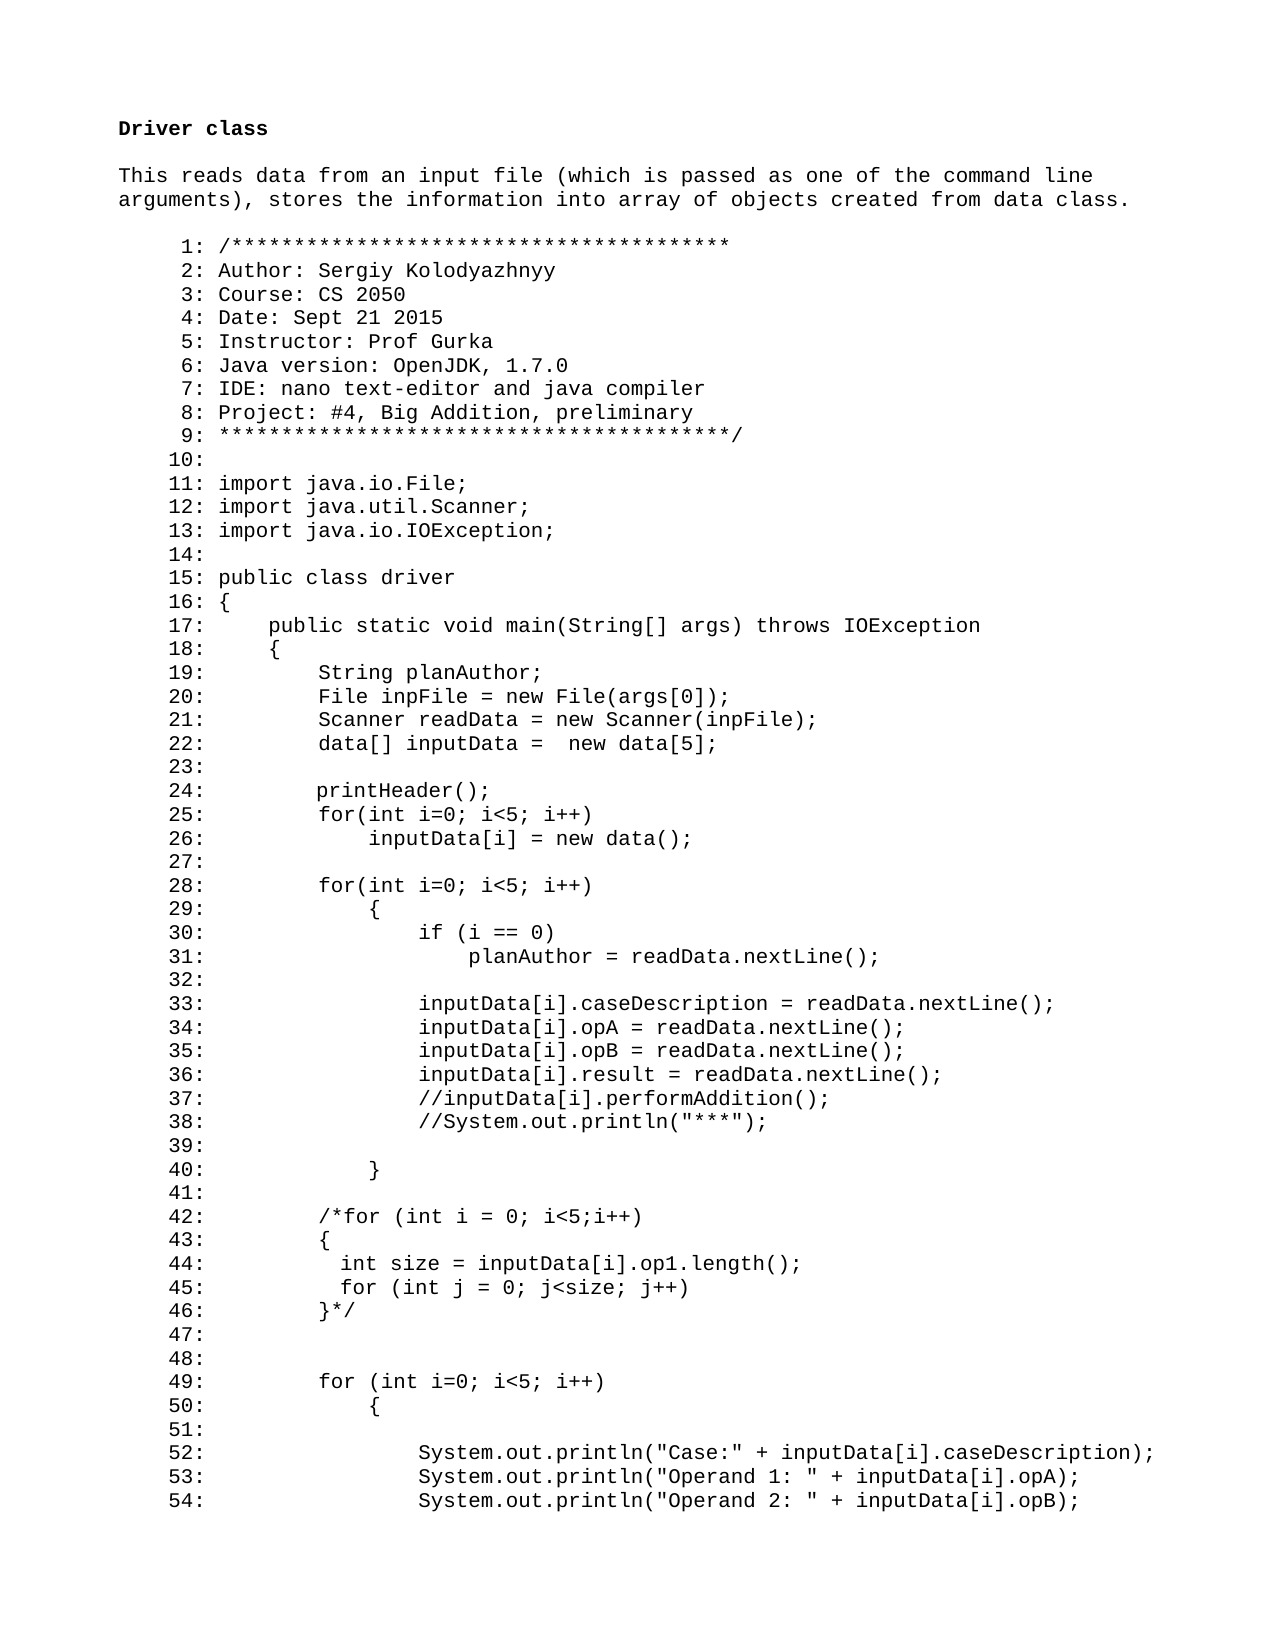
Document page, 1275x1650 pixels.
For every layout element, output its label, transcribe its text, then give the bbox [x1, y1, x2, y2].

text 44: int size = inputData[i].op1.length(); [118, 1253, 1157, 1277]
text 12: import java.util.Scanner; [118, 496, 1157, 520]
text 47: [118, 1324, 1157, 1348]
text 18: { [118, 638, 1157, 662]
text 30: if (i == 0) [118, 922, 1157, 946]
text 39: [118, 1135, 1157, 1158]
text 27: [118, 851, 1157, 875]
text 48: [118, 1348, 1157, 1371]
text 50: { [118, 1395, 1157, 1419]
text 24: printHeader(); [118, 780, 1157, 804]
text 23: [118, 757, 1157, 780]
text 2: Author: Sergiy Kolodyazhnyy [118, 260, 1157, 284]
text 37: //inputData[i].performAddition(); [118, 1088, 1157, 1111]
text 42: /*for (int i = 0; i<5;i++) [118, 1206, 1157, 1229]
text Driver class [118, 118, 1157, 142]
text 45: for (int j = 0; j<size; j++) [118, 1277, 1157, 1300]
text 31: planAuthor = readData.nextLine(); [118, 946, 1157, 969]
text 5: Instructor: Prof Gurka [118, 331, 1157, 354]
text 40: } [118, 1158, 1157, 1182]
text 8: Project: #4, Big Addition, preliminary [118, 402, 1157, 426]
text 43: { [118, 1229, 1157, 1253]
text 34: inputData[i].opA = readData.nextLine(); [118, 1017, 1157, 1040]
text 29: { [118, 898, 1157, 922]
text 28: for(int i=0; i<5; i++) [118, 875, 1157, 898]
text 54: System.out.println("Operand 2: " + inputData[i].opB); [118, 1489, 1157, 1513]
text 26: inputData[i] = new data(); [118, 827, 1157, 851]
text 14: [118, 544, 1157, 567]
text 38: //System.out.println("***"); [118, 1111, 1157, 1135]
text 20: File inpFile = new File(args[0]); [118, 686, 1157, 709]
text 15: public class driver [118, 567, 1157, 591]
text 6: Java version: OpenJDK, 1.7.0 [118, 354, 1157, 378]
text This reads data from an input file (which is passed as one of the command line arguments), stores the information into array of objects created from data class. [118, 165, 1157, 213]
text 4: Date: Sept 21 2015 [118, 307, 1157, 331]
text 9: *****************************************/ [118, 426, 1157, 449]
text 46: }*/ [118, 1300, 1157, 1324]
text 35: inputData[i].opB = readData.nextLine(); [118, 1040, 1157, 1064]
text 22: data[] inputData = new data[5]; [118, 733, 1157, 757]
text 10: [118, 449, 1157, 473]
text 51: [118, 1419, 1157, 1442]
text 16: { [118, 591, 1157, 615]
text 1: /**************************************** [118, 236, 1157, 260]
text 53: System.out.println("Operand 1: " + inputData[i].opA); [118, 1466, 1157, 1489]
text 17: public static void main(String[] args) throws IOException [118, 615, 1157, 638]
text 32: [118, 969, 1157, 993]
text 52: System.out.println("Case:" + inputData[i].caseDescription); [118, 1442, 1157, 1466]
text 19: String planAuthor; [118, 662, 1157, 686]
text 21: Scanner readData = new Scanner(inpFile); [118, 709, 1157, 733]
text 49: for (int i=0; i<5; i++) [118, 1371, 1157, 1395]
text 33: inputData[i].caseDescription = readData.nextLine(); [118, 993, 1157, 1017]
text 36: inputData[i].result = readData.nextLine(); [118, 1064, 1157, 1088]
text 41: [118, 1182, 1157, 1206]
text 25: for(int i=0; i<5; i++) [118, 804, 1157, 827]
text 3: Course: CS 2050 [118, 284, 1157, 307]
text 11: import java.io.File; [118, 473, 1157, 496]
text 13: import java.io.IOException; [118, 520, 1157, 544]
text 7: IDE: nano text-editor and java compiler [118, 378, 1157, 402]
